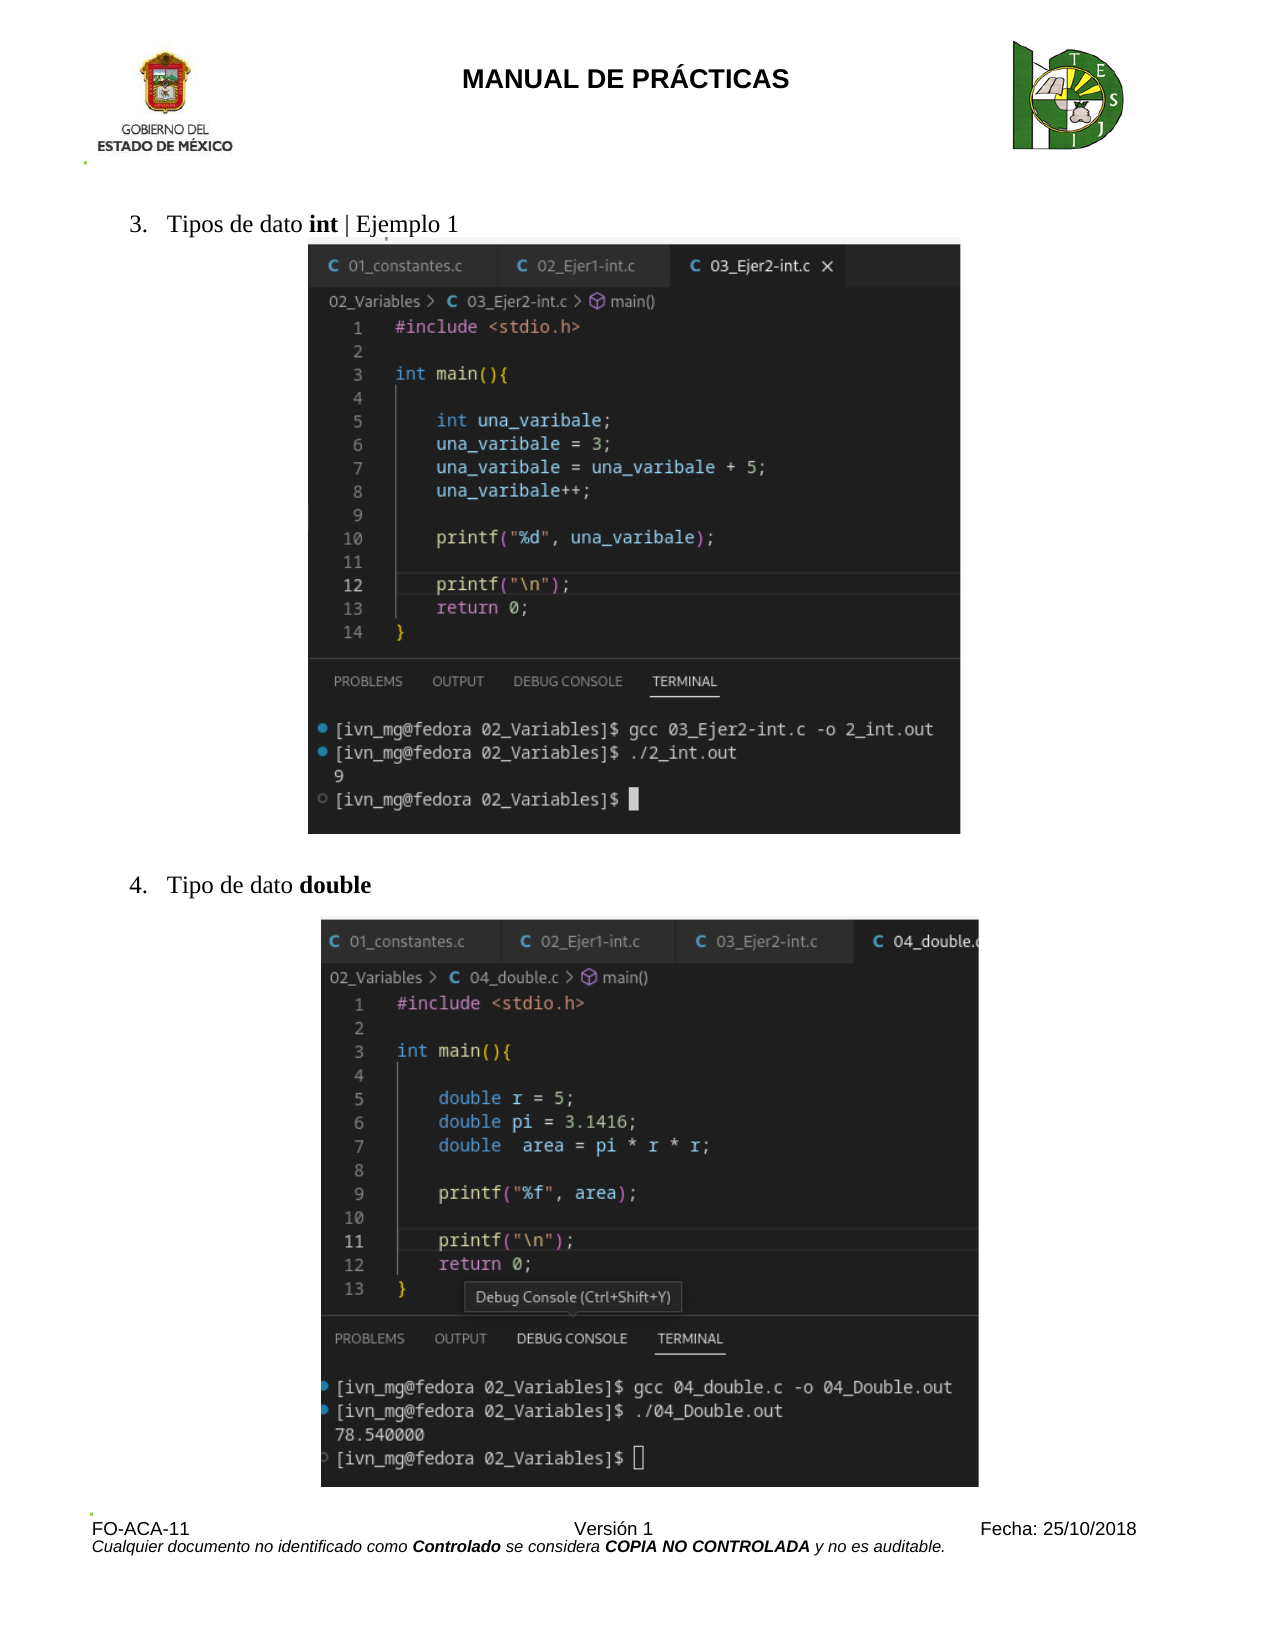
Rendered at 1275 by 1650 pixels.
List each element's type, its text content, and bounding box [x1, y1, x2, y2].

picture [308, 237, 961, 834]
list Tipos de dato int | Ejemplo 1 [129, 209, 1177, 238]
picture [89, 41, 235, 160]
list Tipo de dato double [129, 870, 1177, 899]
picture [321, 916, 979, 1487]
picture [1012, 40, 1130, 156]
